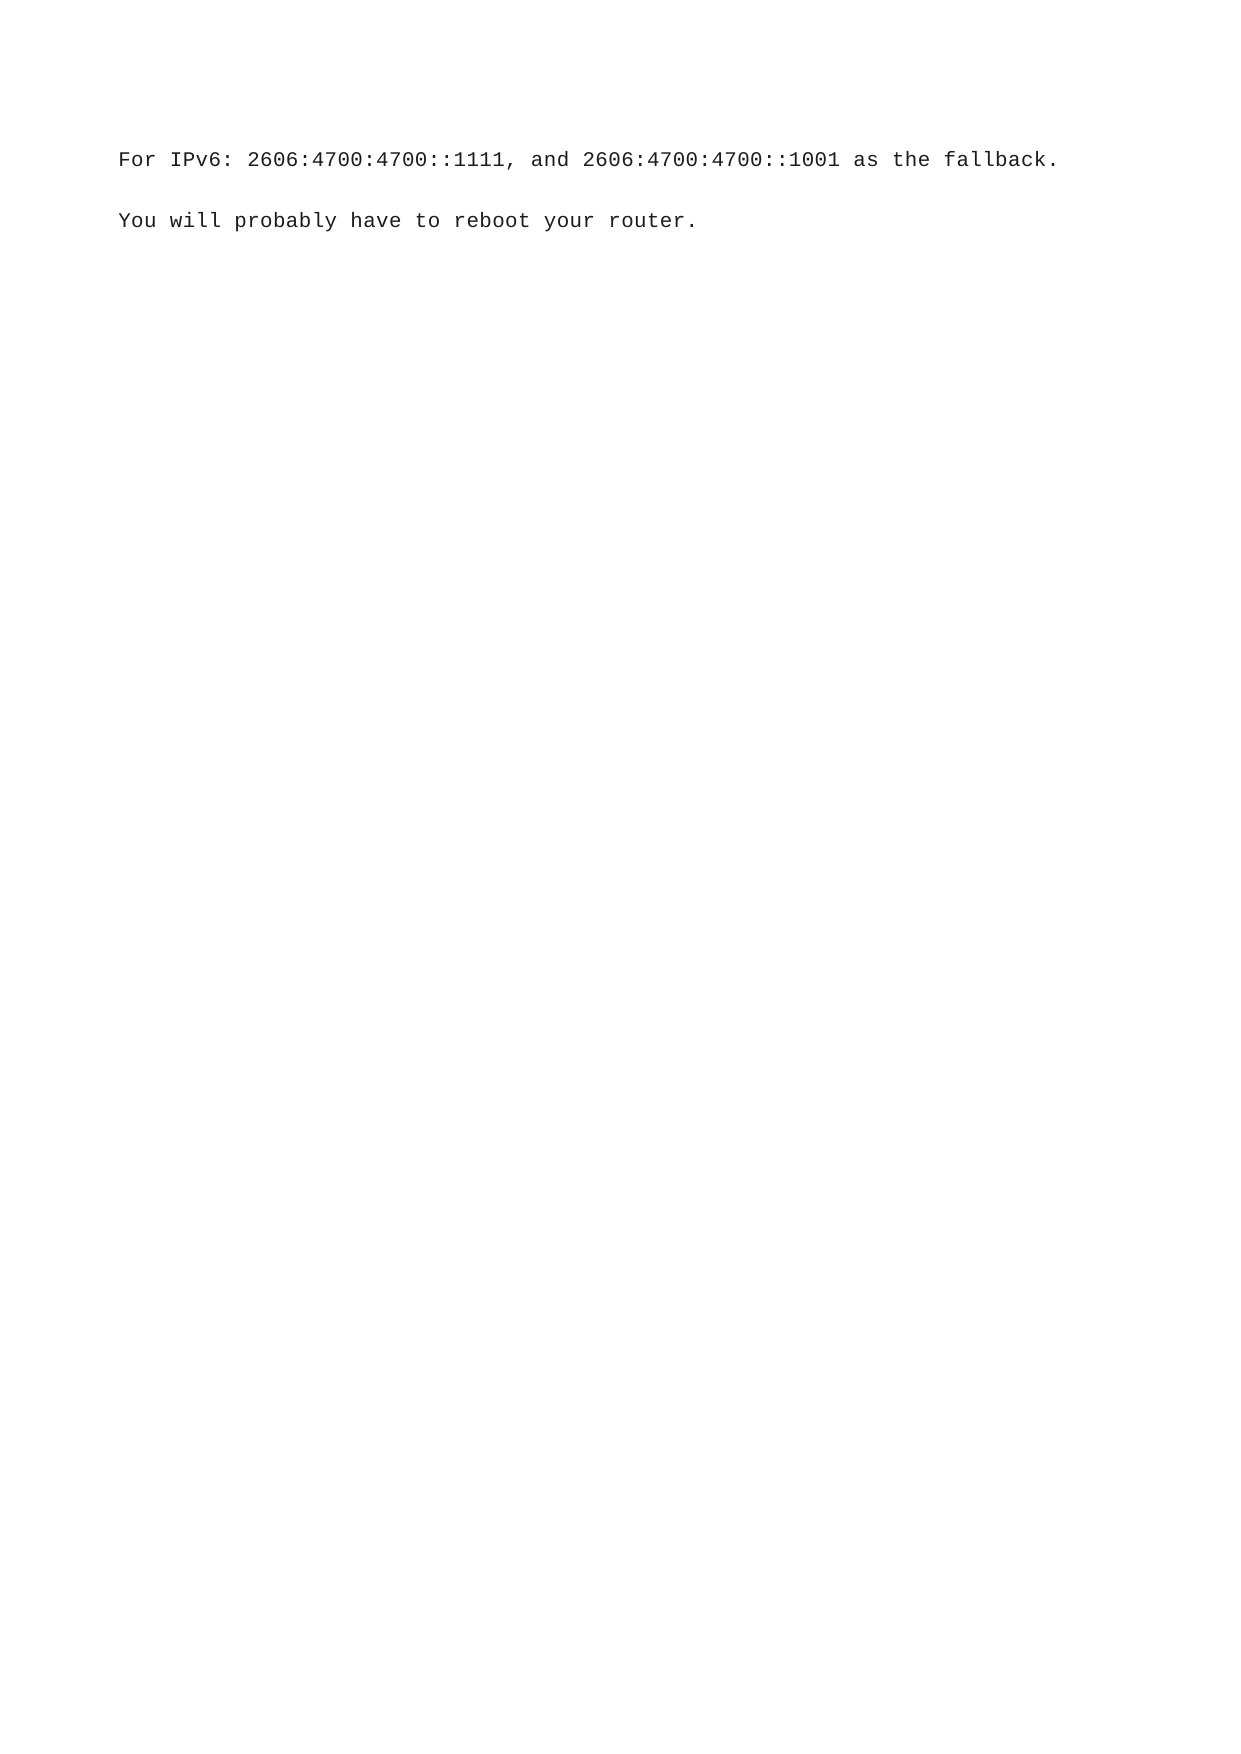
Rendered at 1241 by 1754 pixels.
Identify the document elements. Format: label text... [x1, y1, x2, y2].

text For IPv6: 2606:4700:4700::1111, and 2606:4700:4700::1001 as the fallback. You will probably have to reboot your router. [118, 118, 1122, 234]
